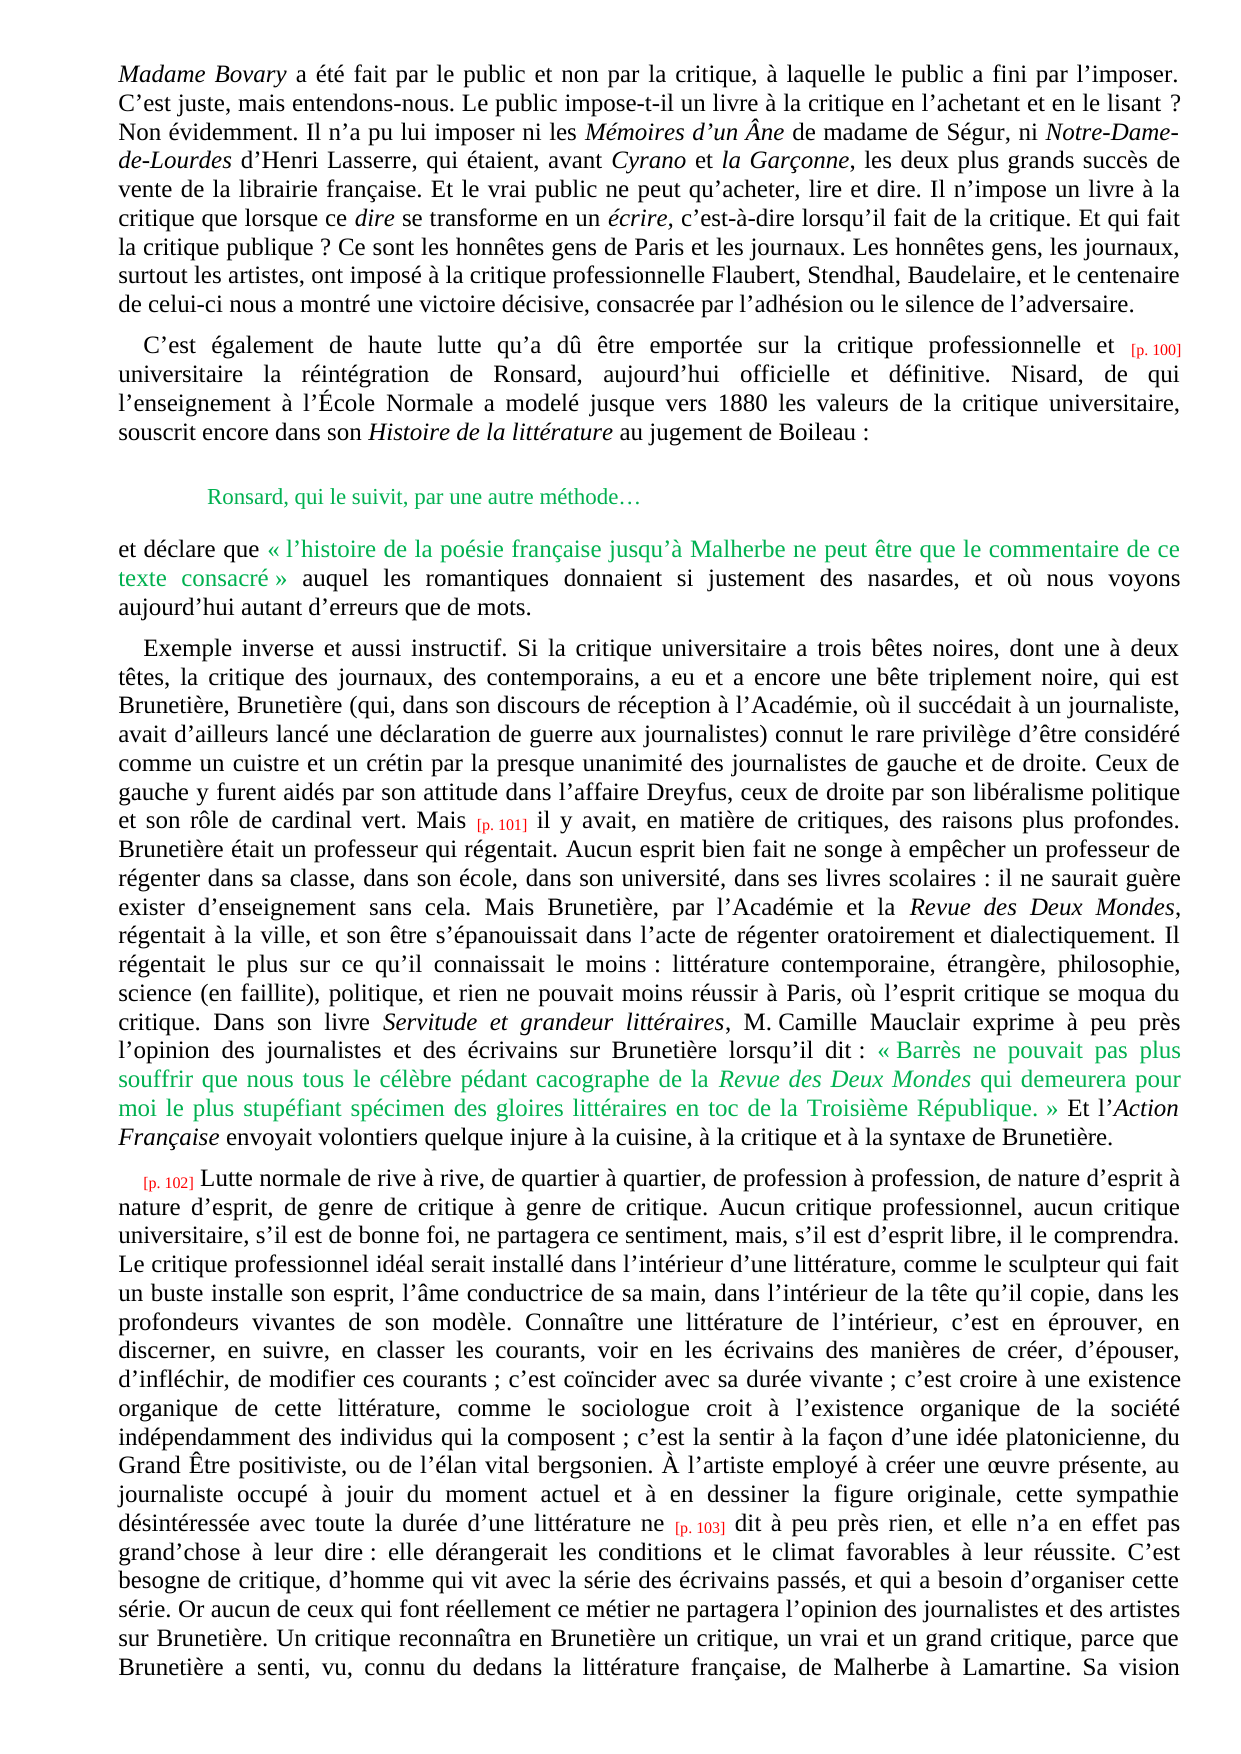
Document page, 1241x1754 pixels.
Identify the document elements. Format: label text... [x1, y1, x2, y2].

text Ronsard, qui le suivit, par une autre méthode… [207, 483, 1181, 509]
text Madame Bovary a été fait par le public et non par la critique, à laquelle le public a fini par l’imposer. C’est juste, mais entendons-nous. Le public impose-t-il un livre à la critique en l’achetant et en le lisant ? Non évidemment. Il n’a pu lui imposer ni les Mémoires d’un Âne de madame de Ségur, ni Notre-Dame-de-Lourdes d’Henri Lasserre, qui étaient, avant Cyrano et la Garçonne, les deux plus grands succès de vente de la librairie française. Et le vrai public ne peut qu’acheter, lire et dire. Il n’impose un livre à la critique que lorsque ce dire se transforme en un écrire, c’est-à-dire lorsqu’il fait de la critique. Et qui fait la critique publique ? Ce sont les honnêtes gens de Paris et les journaux. Les honnêtes gens, les journaux, surtout les artistes, ont imposé à la critique professionnelle Flaubert, Stendhal, Baudelaire, et le centenaire de celui-ci nous a montré une victoire décisive, consacrée par l’adhésion ou le silence de l’adversaire. [118, 59, 1181, 318]
text [p. 102] Lutte normale de rive à rive, de quartier à quartier, de profession à profession, de nature d’esprit à nature d’esprit, de genre de critique à genre de critique. Aucun critique professionnel, aucun critique universitaire, s’il est de bonne foi, ne partagera ce sentiment, mais, s’il est d’esprit libre, il le comprendra. Le critique professionnel idéal serait installé dans l’intérieur d’une littérature, comme le sculpteur qui fait un buste installe son esprit, l’âme conductrice de sa main, dans l’intérieur de la tête qu’il copie, dans les profondeurs vivantes de son modèle. Connaître une littérature de l’intérieur, c’est en éprouver, en discerner, en suivre, en classer les courants, voir en les écrivains des manières de créer, d’épouser, d’infléchir, de modifier ces courants ; c’est coïncider avec sa durée vivante ; c’est croire à une existence organique de cette littérature, comme le sociologue croit à l’existence organique de la société indépendamment des individus qui la composent ; c’est la sentir à la façon d’une idée platonicienne, du Grand Être positiviste, ou de l’élan vital bergsonien. À l’artiste employé à créer une œuvre présente, au journaliste occupé à jouir du moment actuel et à en dessiner la figure originale, cette sympathie désintéressée avec toute la durée d’une littérature ne [p. 103] dit à peu près rien, et elle n’a en effet pas grand’chose à leur dire : elle dérangerait les conditions et le climat favorables à leur réussite. C’est besogne de critique, d’homme qui vit avec la série des écrivains passés, et qui a besoin d’organiser cette série. Or aucun de ceux qui font réellement ce métier ne partagera l’opinion des journalistes et des artistes sur Brunetière. Un critique reconnaîtra en Brunetière un critique, un vrai et un grand critique, parce que Brunetière a senti, vu, connu du dedans la littérature française, de Malherbe à Lamartine. Sa vision [118, 1163, 1181, 1680]
text Exemple inverse et aussi instructif. Si la critique universitaire a trois bêtes noires, dont une à deux têtes, la critique des journaux, des contemporains, a eu et a encore une bête triplement noire, qui est Brunetière, Brunetière (qui, dans son discours de réception à l’Académie, où il succédait à un journaliste, avait d’ailleurs lancé une déclaration de guerre aux journalistes) connut le rare privilège d’être considéré comme un cuistre et un crétin par la presque unanimité des journalistes de gauche et de droite. Ceux de gauche y furent aidés par son attitude dans l’affaire Dreyfus, ceux de droite par son libéralisme politique et son rôle de cardinal vert. Mais [p. 101] il y avait, en matière de critiques, des raisons plus profondes. Brunetière était un professeur qui régentait. Aucun esprit bien fait ne songe à empêcher un professeur de régenter dans sa classe, dans son école, dans son université, dans ses livres scolaires : il ne saurait guère exister d’enseignement sans cela. Mais Brunetière, par l’Académie et la Revue des Deux Mondes, régentait à la ville, et son être s’épanouissait dans l’acte de régenter oratoirement et dialectiquement. Il régentait le plus sur ce qu’il connaissait le moins : littérature contemporaine, étrangère, philosophie, science (en faillite), politique, et rien ne pouvait moins réussir à Paris, où l’esprit critique se moqua du critique. Dans son livre Servitude et grandeur littéraires, M. Camille Mauclair exprime à peu près l’opinion des journalistes et des écrivains sur Brunetière lorsqu’il dit : « Barrès ne pouvait pas plus souffrir que nous tous le célèbre pédant cacographe de la Revue des Deux Mondes qui demeurera pour moi le plus stupéfiant spécimen des gloires littéraires en toc de la Troisième République. » Et l’Action Française envoyait volontiers quelque injure à la cuisine, à la critique et à la syntaxe de Brunetière. [118, 633, 1181, 1150]
text et déclare que « l’histoire de la poésie française jusqu’à Malherbe ne peut être que le commentaire de ce texte consacré » auquel les romantiques donnaient si justement des nasardes, et où nous voyons aujourd’hui autant d’erreurs que de mots. [118, 534, 1181, 620]
text C’est également de haute lutte qu’a dû être emportée sur la critique professionnelle et [p. 100] universitaire la réintégration de Ronsard, aujourd’hui officielle et définitive. Nisard, de qui l’enseignement à l’École Normale a modelé jusque vers 1880 les valeurs de la critique universitaire, souscrit encore dans son Histoire de la littérature au jugement de Boileau : [118, 330, 1181, 445]
